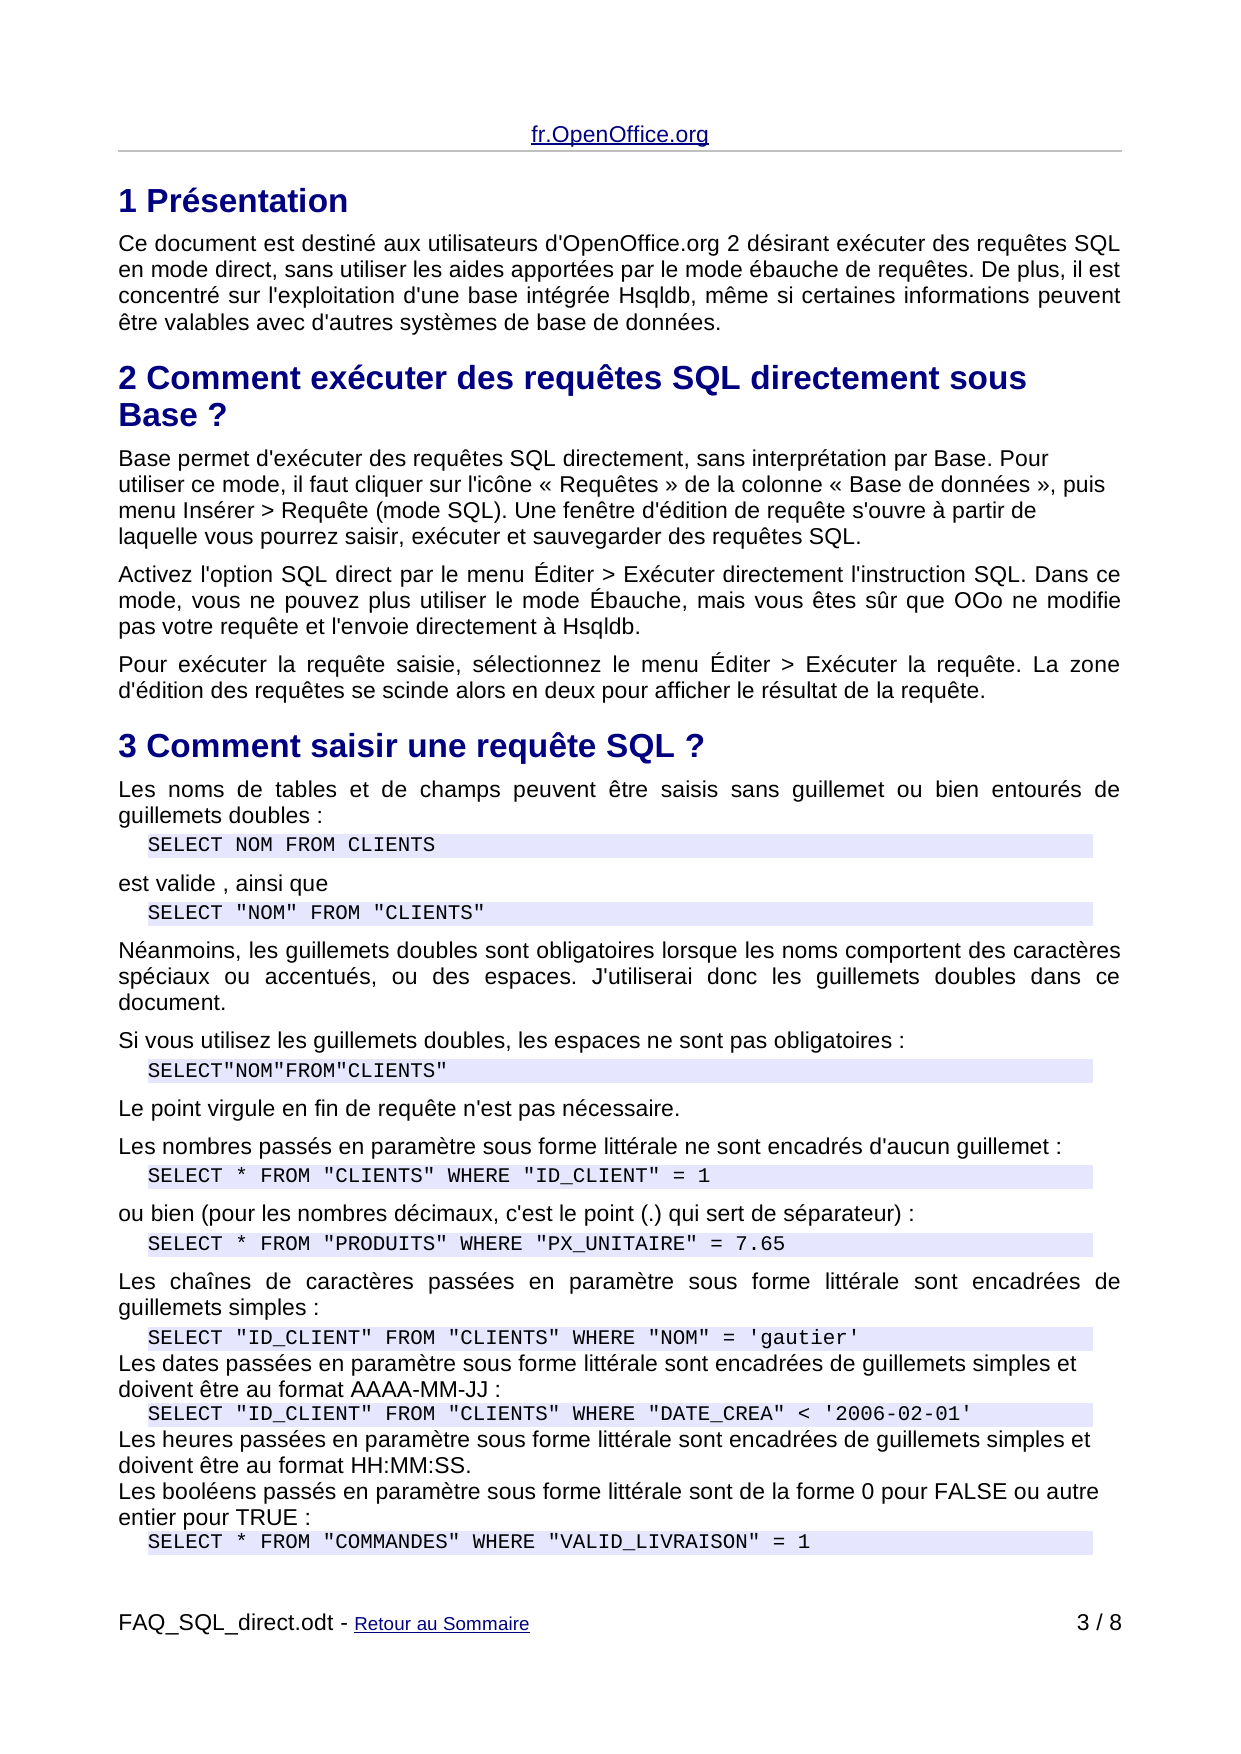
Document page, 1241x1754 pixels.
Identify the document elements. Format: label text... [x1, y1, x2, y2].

text Pour exécuter la requête saisie, sélectionnez le menu Éditer > Exécuter la requête. La zone d'édition des requêtes se scinde alors en deux pour afficher le résultat de la requête. [118, 651, 1122, 703]
subtitle Comment exécuter des requêtes SQL directement sous Base ? [118, 359, 1122, 434]
text Les booléens passés en paramètre sous forme littérale sont de la forme 0 pour FALSE ou autre entier pour TRUE : [118, 1479, 1122, 1531]
text SELECT NOM FROM CLIENTS [148, 834, 1093, 858]
text Activez l'option SQL direct par le menu Éditer > Exécuter directement l'instruction SQL. Dans ce mode, vous ne pouvez plus utiliser le mode Ébauche, mais vous êtes sûr que OOo ne modifie pas votre requête et l'envoie directement à Hsqldb. [118, 561, 1122, 639]
text SELECT * FROM "CLIENTS" WHERE "ID_CLIENT" = 1 [148, 1165, 1093, 1189]
text Les noms de tables et de champs peuvent être saisis sans guillemet ou bien entourés de guillemets doubles : [118, 776, 1122, 828]
text SELECT"NOM"FROM"CLIENTS" [148, 1059, 1093, 1083]
text Les heures passées en paramètre sous forme littérale sont encadrées de guillemets simples et doivent être au format HH:MM:SS. [118, 1427, 1122, 1479]
text Si vous utilisez les guillemets doubles, les espaces ne sont pas obligatoires : [118, 1028, 1122, 1054]
text Les chaînes de caractères passées en paramètre sous forme littérale sont encadrées de guillemets simples : [118, 1268, 1122, 1321]
text SELECT "ID_CLIENT" FROM "CLIENTS" WHERE "NOM" = 'gautier' [148, 1327, 1093, 1351]
text SELECT * FROM "PRODUITS" WHERE "PX_UNITAIRE" = 7.65 [148, 1233, 1093, 1257]
text Néanmoins, les guillemets doubles sont obligatoires lorsque les noms comportent des caractères spéciaux ou accentués, ou des espaces. J'utiliserai donc les guillemets doubles dans ce document. [118, 938, 1122, 1016]
subtitle Présentation [118, 182, 1122, 219]
text Les nombres passés en paramètre sous forme littérale ne sont encadrés d'aucun guillemet : [118, 1133, 1122, 1159]
text Le point virgule en fin de requête n'est pas nécessaire. [118, 1095, 1122, 1121]
text Les dates passées en paramètre sous forme littérale sont encadrées de guillemets simples et doivent être au format AAAA-MM-JJ : [118, 1351, 1122, 1403]
text ou bien (pour les nombres décimaux, c'est le point (.) qui sert de séparateur) : [118, 1201, 1122, 1227]
text Ce document est destiné aux utilisateurs d'OpenOffice.org 2 désirant exécuter des requêtes SQL en mode direct, sans utiliser les aides apportées par le mode ébauche de requêtes. De plus, il est concentré sur l'exploitation d'une base intégrée Hsqldb, même si certaines informations peuvent être valables avec d'autres systèmes de base de données. [118, 231, 1122, 335]
text SELECT "ID_CLIENT" FROM "CLIENTS" WHERE "DATE_CREA" < '2006-02-01' [148, 1403, 1093, 1427]
text est valide , ainsi que [118, 870, 1122, 896]
text SELECT "NOM" FROM "CLIENTS" [148, 902, 1093, 926]
text Base permet d'exécuter des requêtes SQL directement, sans interprétation par Base. Pour utiliser ce mode, il faut cliquer sur l'icône « Requêtes » de la colonne « Base de données », puis menu Insérer > Requête (mode SQL). Une fenêtre d'édition de requête s'ouvre à partir de laquelle vous pourrez saisir, exécuter et sauvegarder des requêtes SQL. [118, 445, 1122, 549]
subtitle Comment saisir une requête SQL ? [118, 727, 1122, 764]
text SELECT * FROM "COMMANDES" WHERE "VALID_LIVRAISON" = 1 [148, 1531, 1093, 1555]
